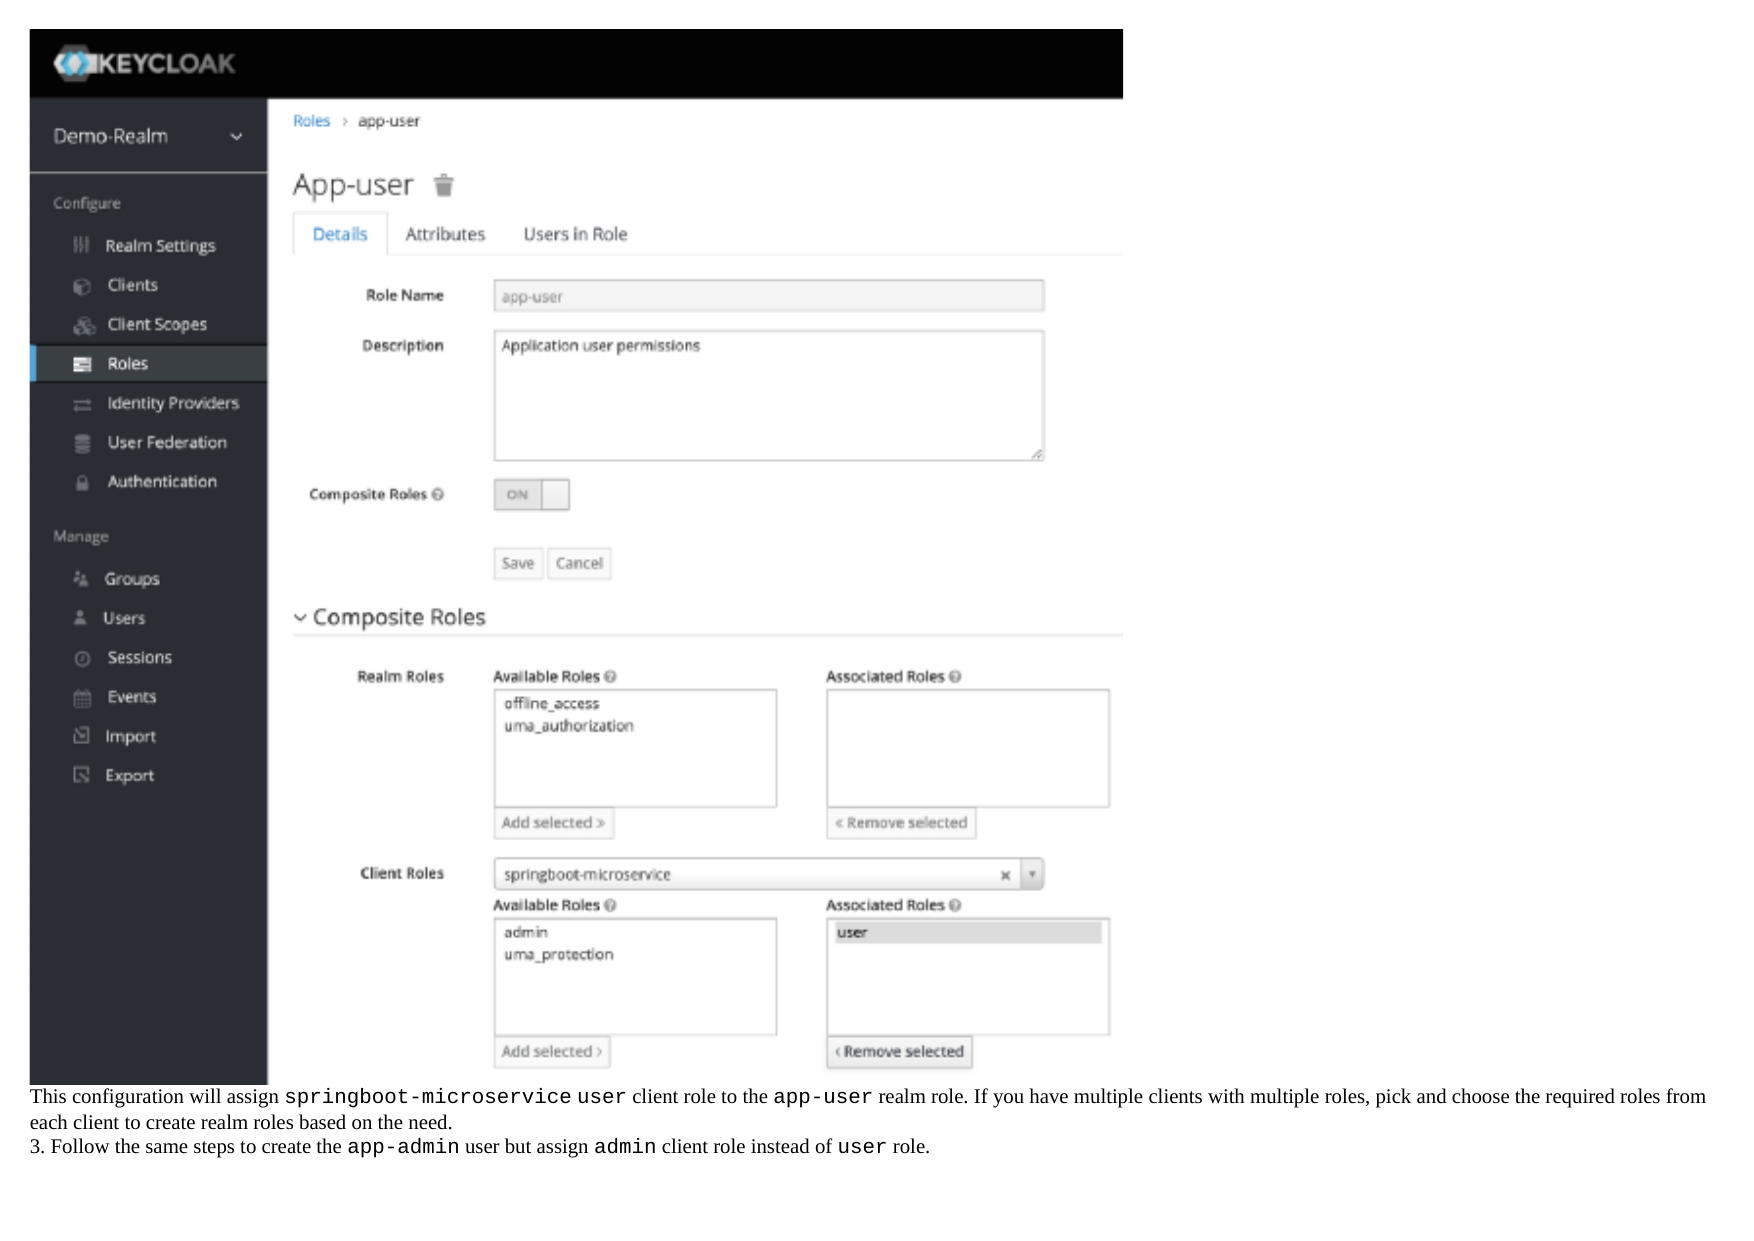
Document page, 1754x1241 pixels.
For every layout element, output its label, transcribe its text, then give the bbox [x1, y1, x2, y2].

picture [29, 29, 1124, 1085]
text 3. Follow the same steps to create the app-admin user but assign admin client role instead of user role. [29, 1134, 1724, 1160]
text This configuration will assign springboot-microservice user client role to the app-user realm role. If you have multiple clients with multiple roles, pick and choose the required roles from each client to create realm roles based on the need. [29, 1084, 1724, 1134]
